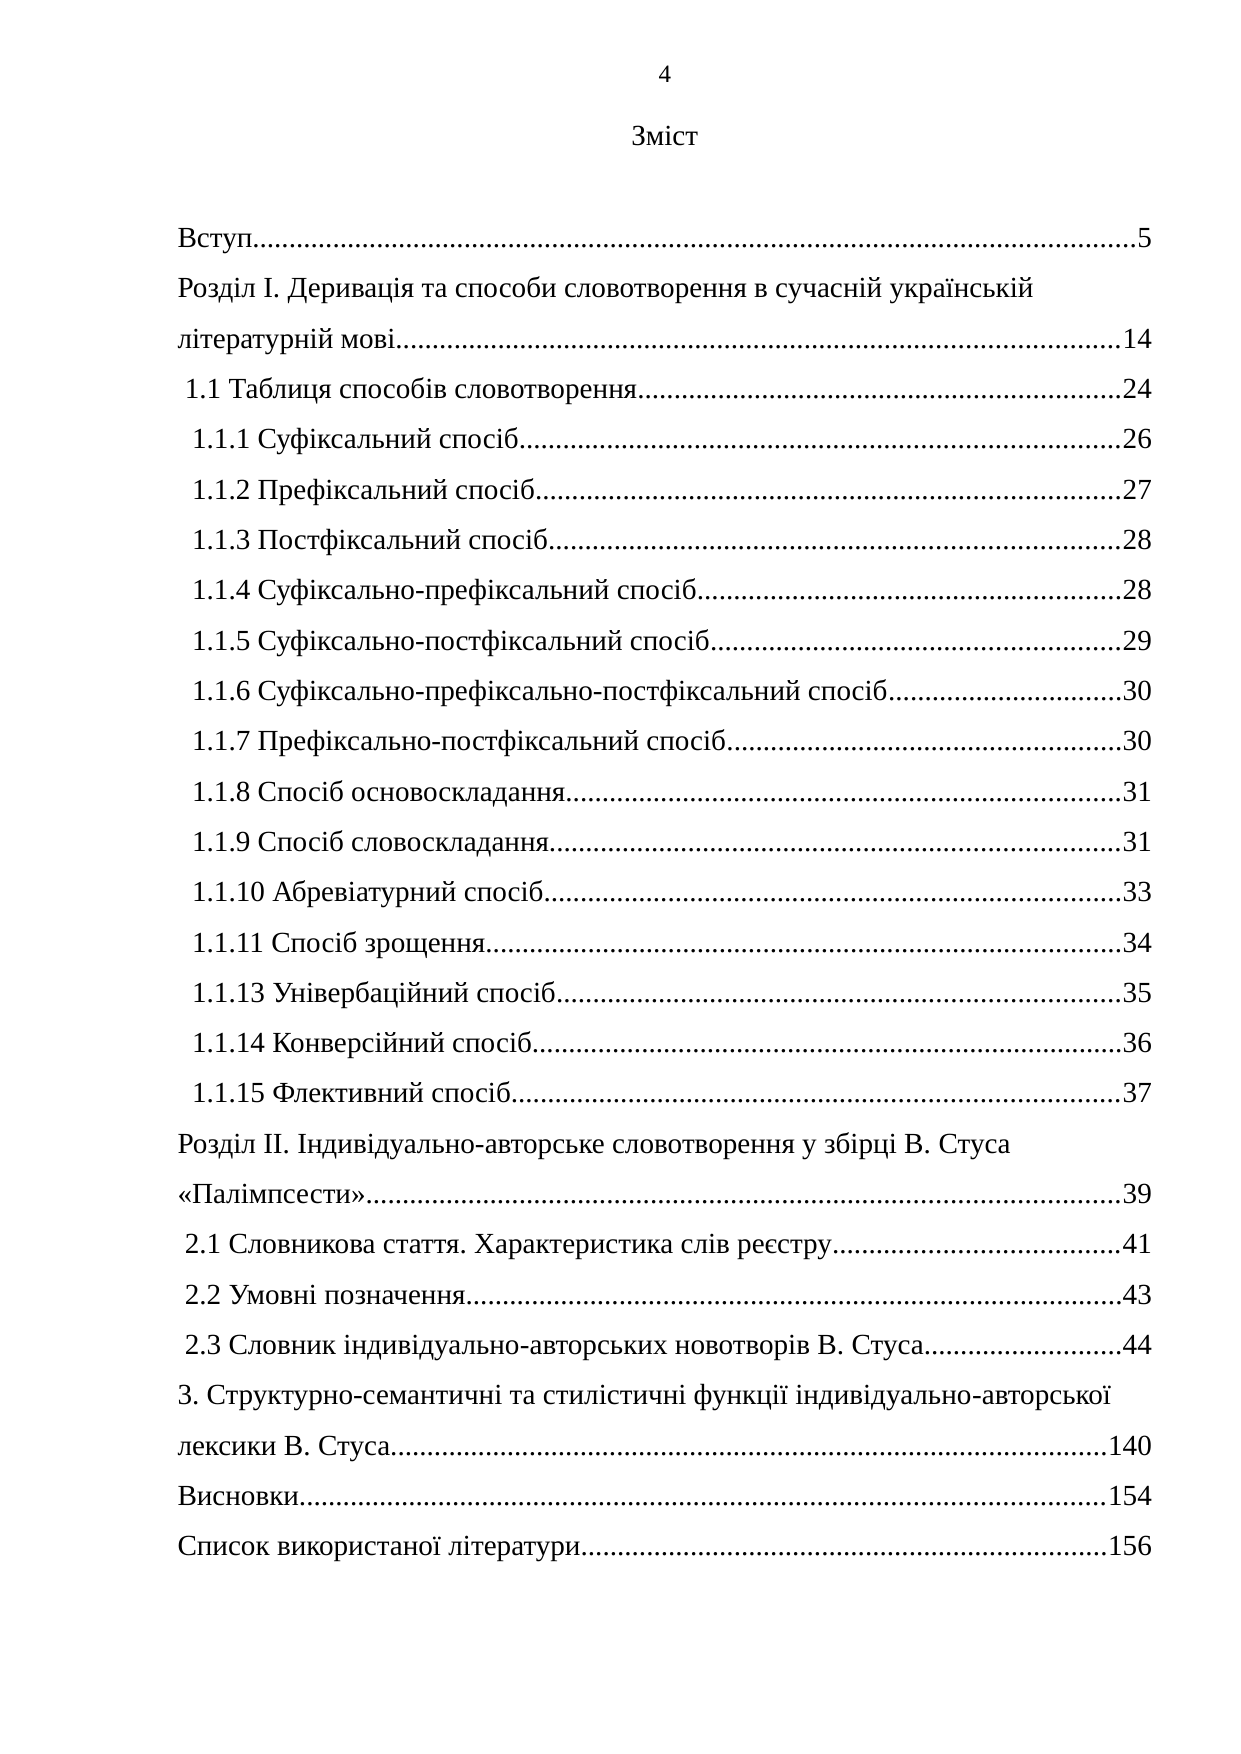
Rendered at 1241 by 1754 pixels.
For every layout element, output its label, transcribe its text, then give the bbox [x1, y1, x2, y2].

text 1.1.13 Універбаційний спосіб 35 [177, 975, 1152, 1008]
text 1.1 Таблиця способів словотворення 24 [177, 371, 1152, 405]
text 1.1.6 Суфіксально-префіксально-постфіксальний спосіб 30 [177, 673, 1152, 707]
text 2.2 Умовні позначення 43 [177, 1277, 1152, 1310]
text Розділ І. Деривація та способи словотворення в сучасній українській літературній мові 14 [177, 271, 1152, 354]
text Вступ 5 [177, 220, 1152, 254]
text Розділ ІІ. Індивідуально-авторське словотворення у збірці В. Стуса «Палімпсести» 39 [177, 1126, 1152, 1210]
text 1.1.1 Суфіксальний спосіб 26 [177, 422, 1152, 455]
text 2.1 Словникова стаття. Характеристика слів реєстру 41 [177, 1227, 1152, 1260]
text 1.1.14 Конверсійний спосіб 36 [177, 1025, 1152, 1059]
text 1.1.15 Флективний спосіб 37 [177, 1076, 1152, 1109]
text Список використаної літератури 156 [177, 1528, 1152, 1562]
text 1.1.10 Абревіатурний спосіб 33 [177, 874, 1152, 908]
text 1.1.9 Спосіб словоскладання 31 [177, 824, 1152, 858]
text 1.1.4 Суфіксально-префіксальний спосіб 28 [177, 572, 1152, 606]
text 1.1.8 Спосіб основоскладання 31 [177, 774, 1152, 807]
text 2.3 Словник індивідуально‑авторських новотворів В. Стуса 44 [177, 1327, 1152, 1361]
text 1.1.2 Префіксальний спосіб 27 [177, 472, 1152, 505]
text 1.1.11 Спосіб зрощення 34 [177, 925, 1152, 958]
subtitle Зміст [177, 118, 1152, 152]
text 1.1.5 Суфіксально-постфіксальний спосіб 29 [177, 623, 1152, 656]
text Висновки 154 [177, 1478, 1152, 1512]
text 3. Структурно‑семантичні та стилістичні функції індивідуально‑авторської лексики В. Стуса 140 [177, 1377, 1152, 1461]
text 1.1.7 Префіксально-постфіксальний спосіб 30 [177, 723, 1152, 757]
text 1.1.3 Постфіксальний спосіб 28 [177, 522, 1152, 556]
